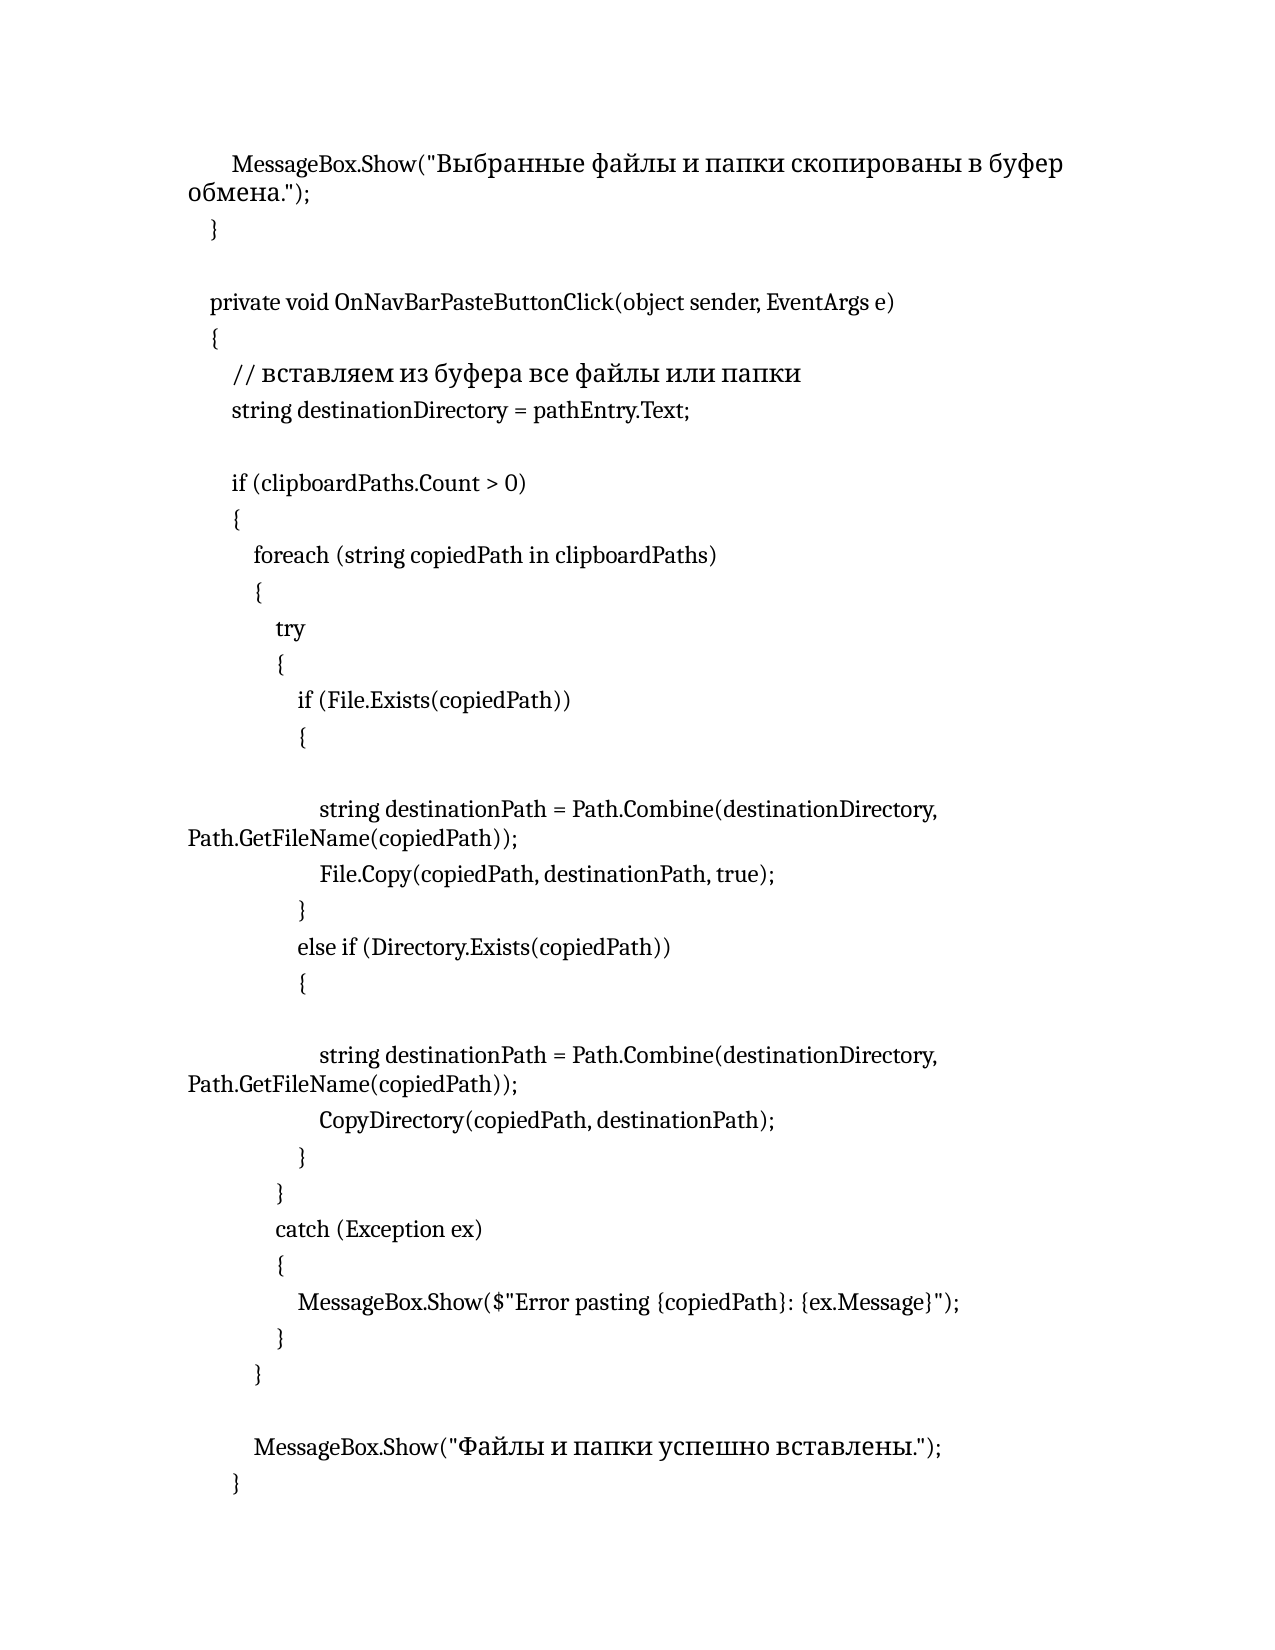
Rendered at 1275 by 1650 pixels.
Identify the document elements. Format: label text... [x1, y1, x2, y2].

text try [187, 614, 1087, 642]
text } [187, 1142, 1087, 1171]
text string destinationPath = Path.Combine(destinationDirectory, Path.GetFileName(copiedPath)); [187, 1041, 1087, 1099]
text else if (Directory.Exists(copiedPath)) [187, 932, 1087, 961]
text { [187, 1251, 1087, 1280]
text { [187, 969, 1087, 997]
text MessageBox.Show($"Error pasting {copiedPath}: {ex.Message}"); [187, 1287, 1087, 1316]
text CopyDirectory(copiedPath, destinationPath); [187, 1106, 1087, 1135]
text MessageBox.Show("Файлы и папки успешно вставлены."); [187, 1432, 1087, 1461]
text } [187, 1469, 1087, 1497]
text } [187, 215, 1087, 244]
text { [187, 505, 1087, 534]
text if (clipboardPaths.Count > 0) [187, 469, 1087, 497]
text { [187, 577, 1087, 606]
text MessageBox.Show("Выбранные файлы и папки скопированы в буфер обмена."); [187, 150, 1087, 207]
text if (File.Exists(copiedPath)) [187, 686, 1087, 715]
text } [187, 896, 1087, 925]
text string destinationPath = Path.Combine(destinationDirectory, Path.GetFileName(copiedPath)); [187, 795, 1087, 852]
text // вставляем из буфера все файлы или папки [187, 360, 1087, 389]
text string destinationDirectory = pathEntry.Text; [187, 396, 1087, 425]
text { [187, 722, 1087, 751]
text catch (Exception ex) [187, 1215, 1087, 1244]
text File.Copy(copiedPath, destinationPath, true); [187, 860, 1087, 889]
text } [187, 1179, 1087, 1207]
text { [187, 650, 1087, 679]
text } [187, 1360, 1087, 1389]
text } [187, 1324, 1087, 1352]
text foreach (string copiedPath in clipboardPaths) [187, 541, 1087, 570]
text private void OnNavBarPasteButtonClick(object sender, EventArgs e) [187, 287, 1087, 316]
text { [187, 324, 1087, 352]
